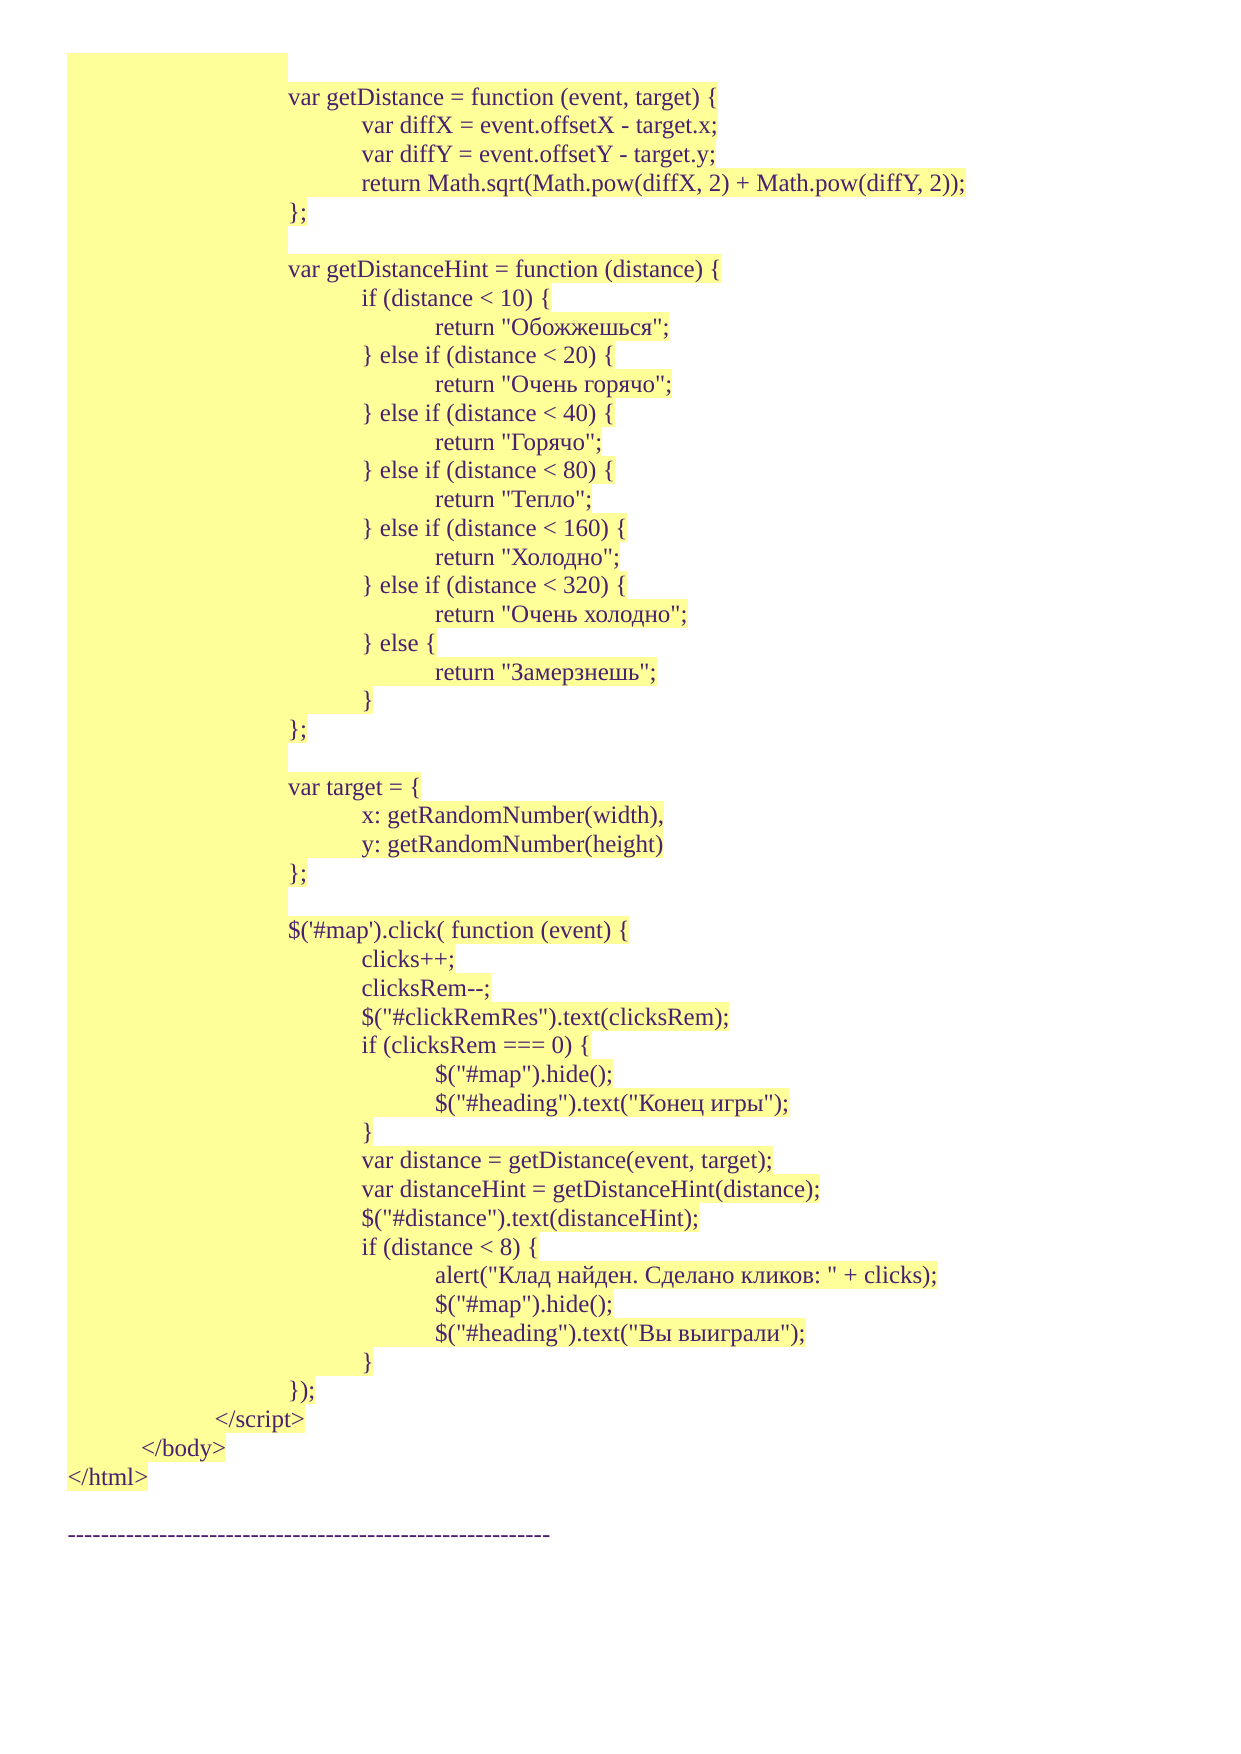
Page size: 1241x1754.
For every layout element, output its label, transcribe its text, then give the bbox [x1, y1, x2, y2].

text ---------------------------------------------------------- [67, 1519, 1183, 1548]
text }); [67, 1376, 1183, 1404]
text } else if (distance < 320) { [67, 571, 1183, 599]
text $("#clickRemRes").text(clicksRem); [67, 1002, 1183, 1031]
text $("#map").hide(); [67, 1289, 1183, 1318]
text alert("Клад найден. Сделано кликов: " + clicks); [67, 1261, 1183, 1289]
text } else if (distance < 40) { [67, 398, 1183, 427]
text } [67, 1347, 1183, 1376]
text return "Очень холодно"; [67, 599, 1183, 628]
text var getDistance = function (event, target) { [67, 82, 1183, 111]
text return "Тепло"; [67, 484, 1183, 513]
text var diffY = event.offsetY - target.y; [67, 139, 1183, 168]
text } [67, 1117, 1183, 1146]
text var distance = getDistance(event, target); [67, 1146, 1183, 1174]
text </script> [67, 1404, 1183, 1433]
text return "Очень горячо"; [67, 369, 1183, 398]
text return "Замерзнешь"; [67, 657, 1183, 686]
text return "Холодно"; [67, 542, 1183, 571]
text } else { [67, 628, 1183, 657]
text }; [67, 858, 1183, 887]
text } else if (distance < 160) { [67, 513, 1183, 542]
text return "Обожжешься"; [67, 312, 1183, 341]
text clicks++; [67, 944, 1183, 973]
text var getDistanceHint = function (distance) { [67, 254, 1183, 283]
text $('#map').click( function (event) { [67, 916, 1183, 944]
text }; [67, 197, 1183, 226]
text } else if (distance < 80) { [67, 456, 1183, 484]
text </body> [67, 1433, 1183, 1462]
text var distanceHint = getDistanceHint(distance); [67, 1174, 1183, 1203]
text } [67, 686, 1183, 714]
text if (distance < 8) { [67, 1232, 1183, 1261]
text return "Горячо"; [67, 427, 1183, 456]
text }; [67, 714, 1183, 743]
text if (distance < 10) { [67, 283, 1183, 312]
text $("#heading").text("Конец игры"); [67, 1088, 1183, 1117]
text var target = { [67, 772, 1183, 801]
text $("#distance").text(distanceHint); [67, 1203, 1183, 1232]
text y: getRandomNumber(height) [67, 829, 1183, 858]
text if (clicksRem === 0) { [67, 1031, 1183, 1059]
text return Math.sqrt(Math.pow(diffX, 2) + Math.pow(diffY, 2)); [67, 168, 1183, 197]
text } else if (distance < 20) { [67, 341, 1183, 369]
text x: getRandomNumber(width), [67, 801, 1183, 829]
text </html> [67, 1462, 1183, 1491]
text $("#heading").text("Вы выиграли"); [67, 1318, 1183, 1347]
text var diffX = event.offsetX - target.x; [67, 111, 1183, 139]
text clicksRem--; [67, 973, 1183, 1002]
text $("#map").hide(); [67, 1059, 1183, 1088]
